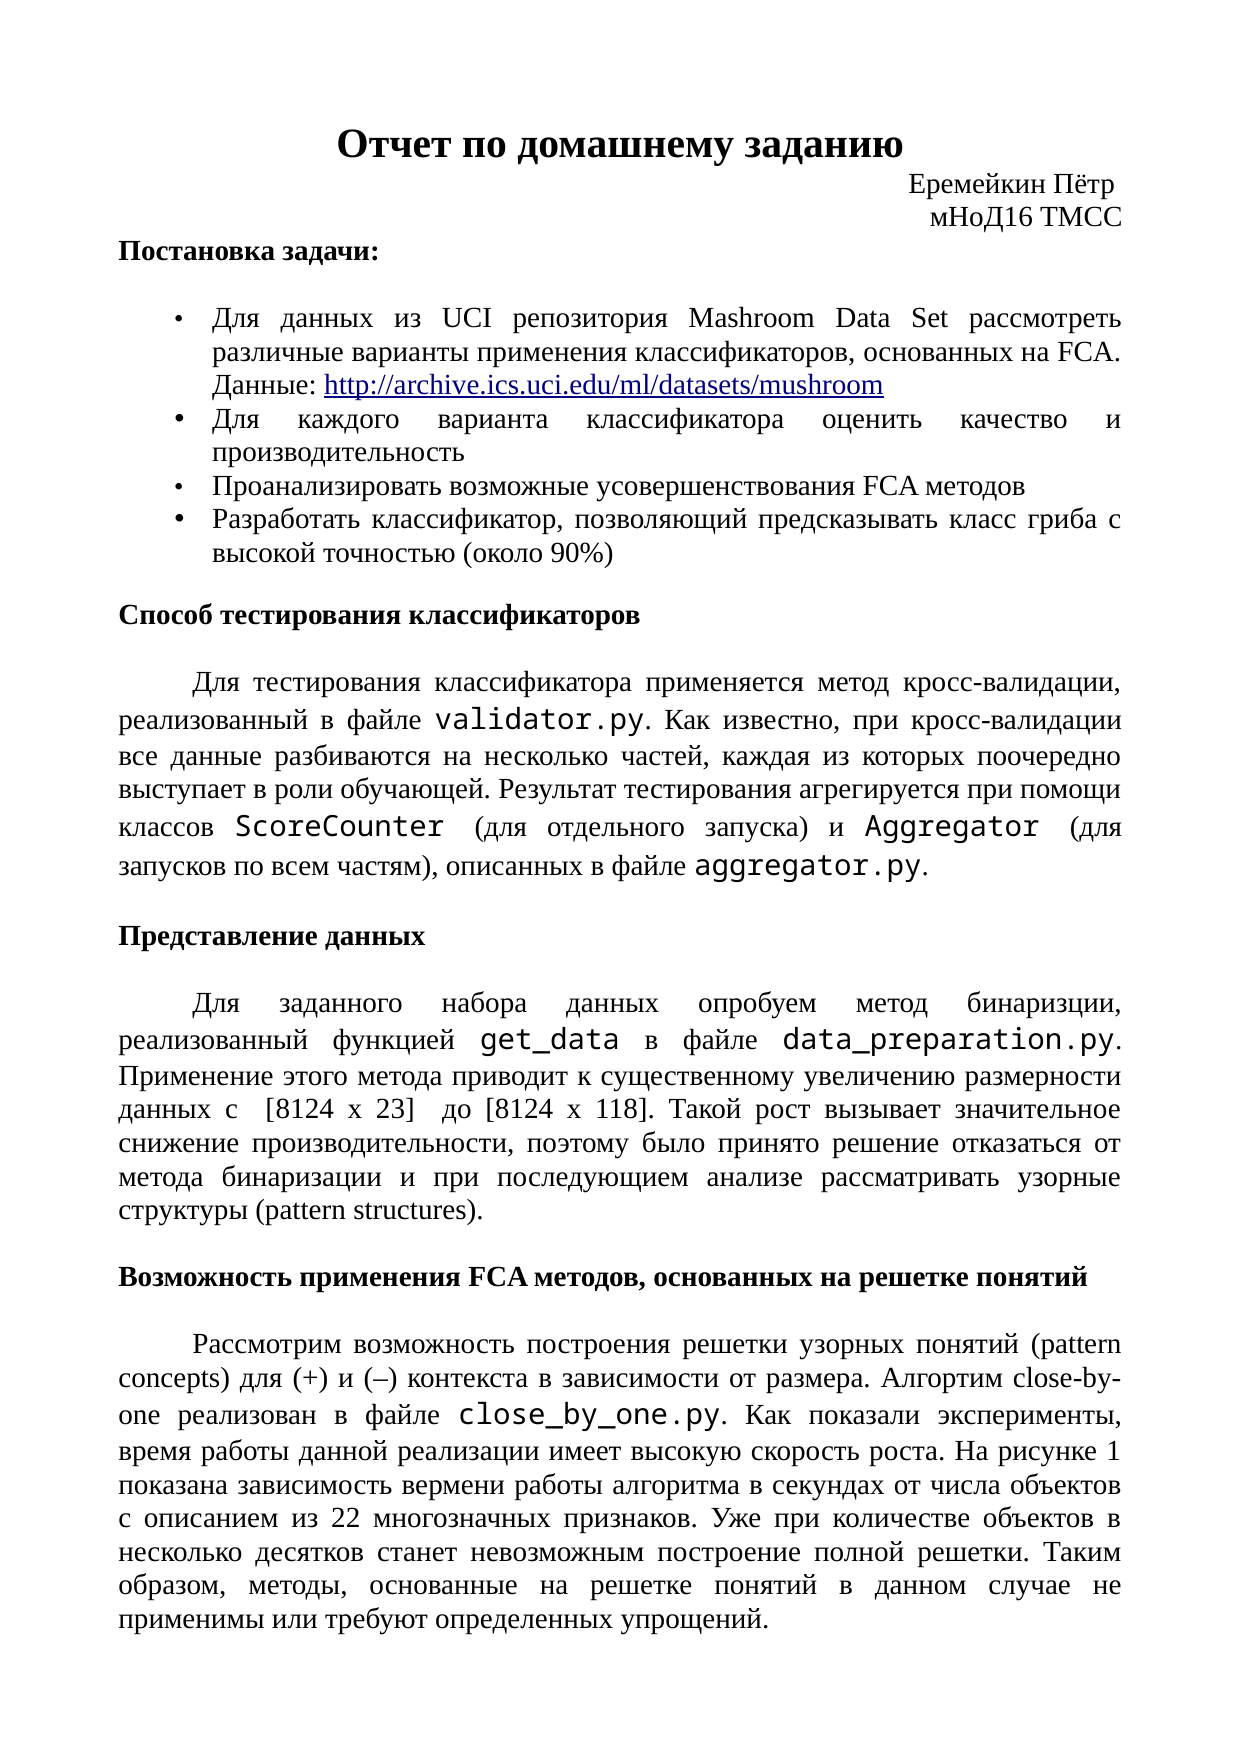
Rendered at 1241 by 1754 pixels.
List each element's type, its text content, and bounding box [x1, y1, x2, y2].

text Для заданного набора данных опробуем метод бинаризции, реализованный функцией get_data в файле data_preparation.py. Применение этого метода приводит к существенному увеличению размерности данных с [8124 x 23] до [8124 x 118]. Такой рост вызывает значительное снижение производительности, поэтому было принято решение отказаться от метода бинаризации и при последующием анализе рассматривать узорные структуры (pattern structures). [118, 985, 1122, 1226]
text Еремейкин Пётр [118, 166, 1122, 199]
text Постановка задачи: [118, 233, 1122, 267]
list Для каждого варианта классификатора оценить качество и производительность [174, 401, 1122, 468]
list Для данных из UCI репозитория Mashroom Data Set рассмотреть различные варианты применения классификаторов, основанных на FCA. Данные: http://archive.ics.uci.edu/ml/datasets/mushroom [174, 300, 1122, 401]
text мНоД16 ТМСС [118, 199, 1122, 233]
text Для тестирования классификатора применяется метод кросс-валидации, реализованный в файле validator.py. Как известно, при кросс-валидации все данные разбиваются на несколько частей, каждая из которых поочередно выступает в роли обучающей. Результат тестирования агрегируется при помощи классов ScoreCounter (для отдельного запуска) и Aggregator (для запусков по всем частям), описанных в файле aggregator.py. [118, 664, 1122, 884]
list Разработать классификатор, позволяющий предсказывать класс гриба с высокой точностью (около 90%) [174, 502, 1122, 569]
text Представление данных [118, 918, 1122, 951]
text Отчет по домашнему заданию [118, 118, 1122, 166]
list Проанализировать возможные усовершенствования FCA методов [174, 468, 1122, 502]
text Рассмотрим возможность построения решетки узорных понятий (pattern concepts) для (+) и (–) контекста в зависимости от размера. Алгортим close-by-one реализован в файле close_by_one.py. Как показали эксперименты, время работы данной реализации имеет высокую скорость роста. На рисунке 1 показана зависимость вермени работы алгоритма в секундах от числа объектов с описанием из 22 многозначных признаков. Уже при количестве объектов в несколько десятков станет невозможным построение полной решетки. Таким образом, методы, основанные на решетке понятий в данном случае не применимы или требуют определенных упрощений. [118, 1326, 1122, 1634]
text Способ тестирования классификаторов [118, 597, 1122, 631]
text Возможность применения FCA методов, основанных на решетке понятий [118, 1259, 1122, 1293]
